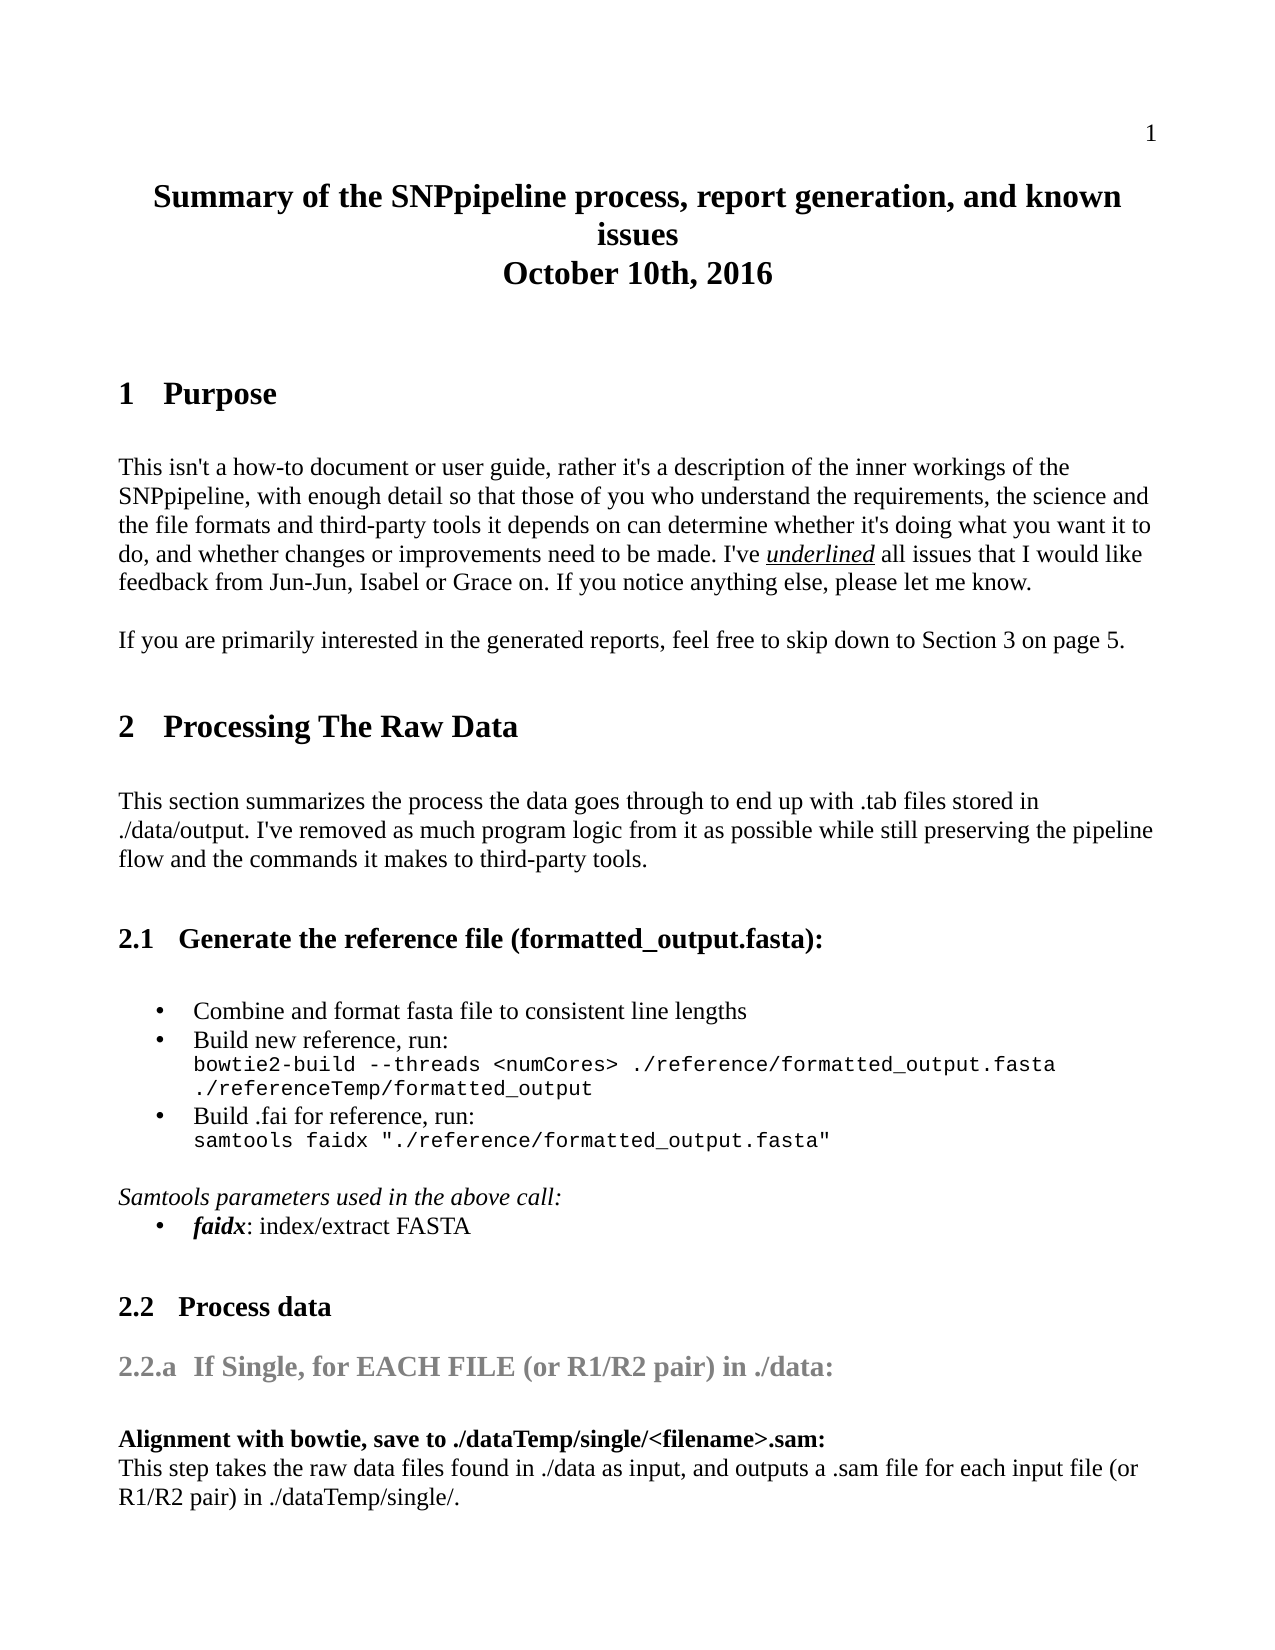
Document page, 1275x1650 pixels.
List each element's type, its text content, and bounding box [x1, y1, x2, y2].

text Alignment with bowtie, save to ./dataTemp/single/<filename>.sam: This step takes the raw data files found in ./data as input, and outputs a .sam file for each input file (or R1/R2 pair) in ./dataTemp/single/. [118, 1424, 1157, 1511]
list bowtie2-build --threads <numCores> ./reference/formatted_output.fasta ./referenceTemp/formatted_output [156, 1054, 1157, 1101]
text This section summarizes the process the data goes through to end up with .tab files stored in ./data/output. I've removed as much program logic from it as possible while still preserving the pipeline flow and the commands it makes to third-party tools. [118, 786, 1157, 872]
subtitle If Single, for EACH FILE (or R1/R2 pair) in ./data: [118, 1349, 1157, 1383]
text If you are primarily interested in the generated reports, feel free to skip down to Section 3 on page 5. [118, 625, 1157, 654]
list Build new reference, run: [156, 1025, 1157, 1054]
list Combine and format fasta file to consistent line lengths [156, 996, 1157, 1025]
text Samtools parameters used in the above call: [118, 1182, 1157, 1211]
list faidx: index/extract FASTA [156, 1211, 1157, 1240]
list samtools faidx "./reference/formatted_output.fasta" [156, 1130, 1157, 1153]
list Build .fai for reference, run: [156, 1101, 1157, 1130]
subtitle Generate the reference file (formatted_output.fasta): [118, 922, 1157, 955]
subtitle Processing The Raw Data [118, 707, 1157, 745]
text Summary of the SNPpipeline process, report generation, and known issues [118, 176, 1157, 253]
subtitle Purpose [118, 374, 1157, 411]
text This isn't a how-to document or user guide, rather it's a description of the inner workings of the SNPpipeline, with enough detail so that those of you who understand the requirements, the science and the file formats and third-party tools it depends on can determine whether it's doing what you want it to do, and whether changes or improvements need to be made. I've underlined all issues that I would like feedback from Jun-Jun, Isabel or Grace on. If you notice anything else, please let me know. [118, 452, 1157, 596]
text October 10th, 2016 [118, 253, 1157, 291]
subtitle Process data [118, 1289, 1157, 1322]
